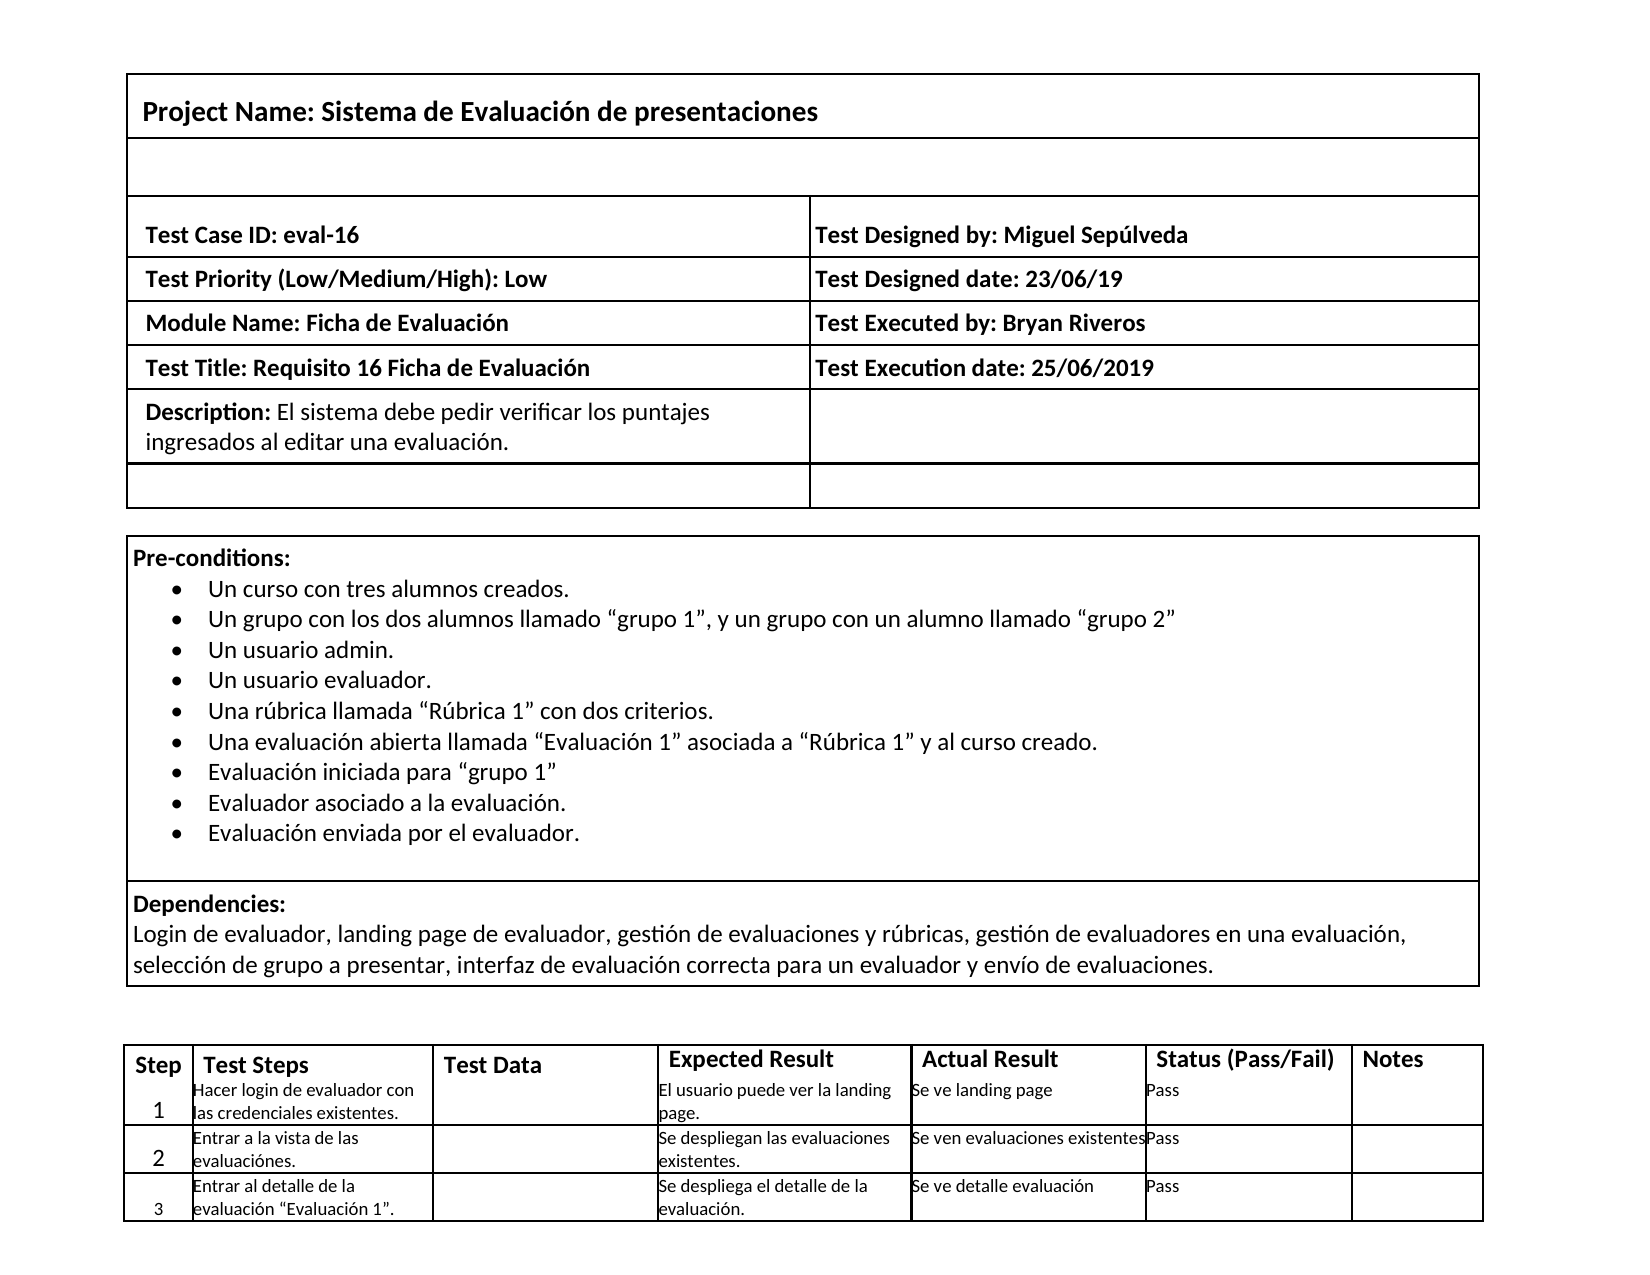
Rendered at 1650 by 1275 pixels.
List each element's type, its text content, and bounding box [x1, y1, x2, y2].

table_cell Test Title: Requisito 16 Ficha de Evaluación [128, 346, 809, 388]
table_cell Se ve landing page [913, 1079, 1145, 1124]
table_cell 2 [125, 1126, 192, 1172]
table_cell Se despliega el detalle de la evaluación. [659, 1174, 910, 1220]
table_header Notes [1353, 1046, 1482, 1078]
table_header Test Steps [194, 1046, 432, 1078]
table_header Project Name: Sistema de Evaluación de presentaciones [128, 75, 1478, 137]
table_cell [1353, 1126, 1482, 1172]
table_cell [434, 1079, 657, 1124]
table_header Test Data [434, 1046, 657, 1078]
table_cell [434, 1126, 657, 1172]
table_cell Pass [1147, 1079, 1351, 1124]
table_cell Entrar al detalle de la evaluación “Evaluación 1”. [194, 1174, 432, 1220]
table_cell Se ven evaluaciones existentes [913, 1126, 1145, 1172]
table_cell Dependencies: Login de evaluador, landing page de evaluador, gestión de evaluaciones y rúbricas, gestión de evaluadores en una evaluación, selección de grupo a presentar, interfaz de evaluación correcta para un evaluador y envío de evaluaciones. [128, 882, 1478, 985]
table_cell [810, 509, 1479, 535]
table_cell Se ve detalle evaluación [913, 1174, 1145, 1220]
table_cell [811, 390, 1478, 462]
table_cell Module Name: Ficha de Evaluación [128, 302, 809, 344]
table_cell Entrar a la vista de las evaluaciónes. [194, 1126, 432, 1172]
table_cell Test Designed by: Miguel Sepúlveda [811, 197, 1478, 256]
table_cell [1353, 1174, 1482, 1220]
table_cell [434, 1174, 657, 1220]
table_cell [811, 465, 1478, 507]
table_cell [128, 139, 1478, 195]
table_cell Test Executed by: Bryan Riveros [811, 302, 1478, 344]
table_cell Test Execution date: 25/06/2019 [811, 346, 1478, 388]
table_cell Se despliegan las evaluaciones existentes. [659, 1126, 910, 1172]
table_header Step [125, 1046, 192, 1078]
table_header Actual Result [913, 1046, 1145, 1078]
table_cell [128, 465, 809, 507]
table_cell Pass [1147, 1174, 1351, 1220]
table_cell 3 [125, 1174, 192, 1220]
table_cell 1 [125, 1079, 192, 1124]
table_cell El usuario puede ver la landing page. [659, 1079, 910, 1124]
table_header Expected Result [659, 1046, 910, 1078]
table_cell Hacer login de evaluador con las credenciales existentes. [194, 1079, 432, 1124]
table_cell Test Case ID: eval-16 [128, 197, 809, 256]
table_cell Test Designed date: 23/06/19 [811, 258, 1478, 300]
table_cell Description: El sistema debe pedir verificar los puntajes ingresados al editar una evaluación. [128, 390, 809, 462]
table_cell Pass [1147, 1126, 1351, 1172]
table_cell Pre-conditions: Un curso con tres alumnos creados. Un grupo con los dos alumnos llamado “grupo 1”, y un grupo con un alumno llamado “grupo 2” Un usuario admin. Un usuario evaluador. Una rúbrica llamada “Rúbrica 1” con dos criterios. Una evaluación abierta llamada “Evaluación 1” asociada a “Rúbrica 1” y al curso creado. Evaluación iniciada para “grupo 1” Evaluador asociado a la evaluación. Evaluación enviada por el evaluador. [128, 537, 1478, 880]
table_cell Test Priority (Low/Medium/High): Low [128, 258, 809, 300]
table_cell [127, 509, 809, 535]
table_header Status (Pass/Fail) [1147, 1046, 1351, 1078]
table_cell [1353, 1079, 1482, 1124]
